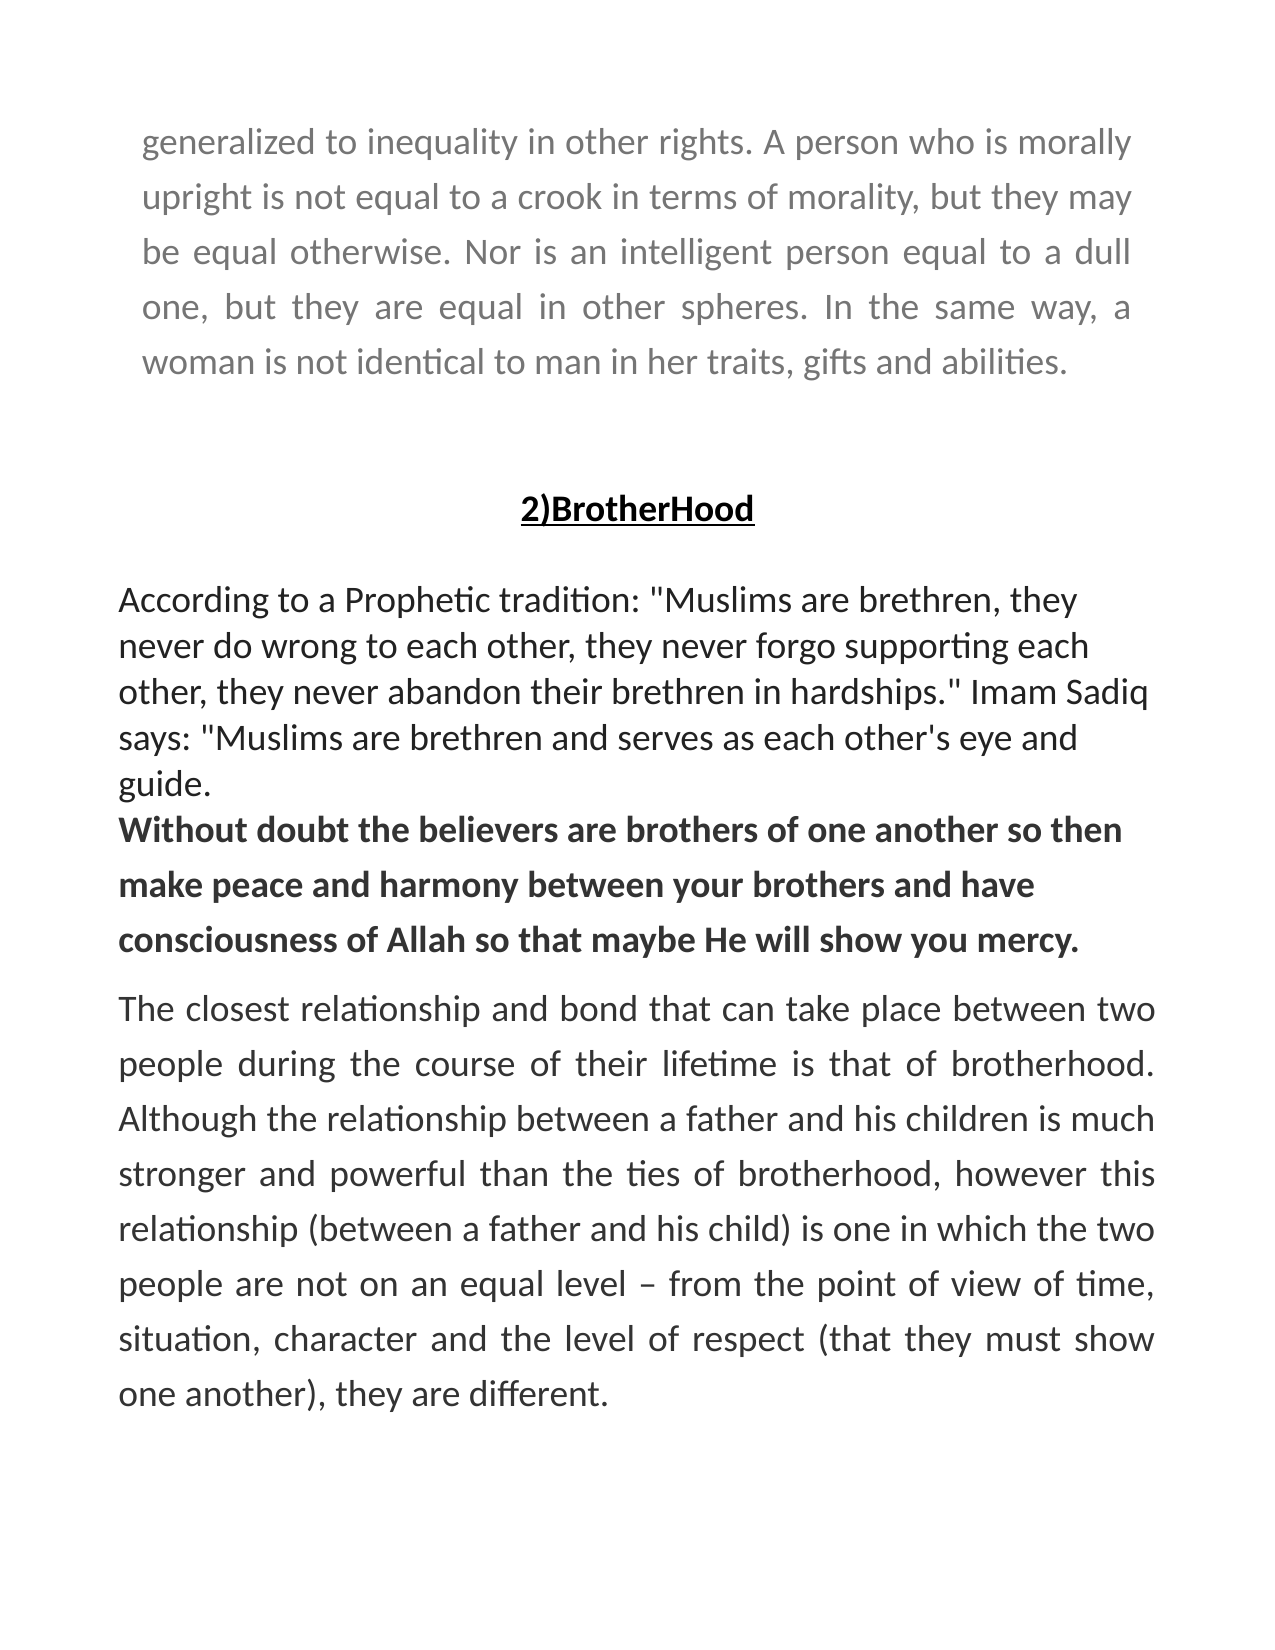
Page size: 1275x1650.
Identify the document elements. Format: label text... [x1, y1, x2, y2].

text The closest relationship and bond that can take place between two people during the course of their lifetime is that of brotherhood. Although the relationship between a father and his children is much stronger and powerful than the ties of brotherhood, however this relationship (between a father and his child) is one in which the two people are not on an equal level – from the point of view of time, situation, character and the level of respect (that they must show one another), they are different. [118, 985, 1157, 1416]
text generalized to inequality in other rights. A person who is morally upright is not equal to a crook in terms of morality, but they may be equal otherwise. Nor is an intelligent person equal to a dull one, but they are equal in other spheres. In the same way, a woman is not identical to man in her traits, gifts and abilities. [142, 118, 1133, 384]
text According to a Prophetic tradition: "Muslims are brethren, they never do wrong to each other, they never forgo supporting each other, they never abandon their brethren in hardships." Imam Sadiq says: "Muslims are brethren and serves as each other's eye and guide. [118, 576, 1157, 806]
text 2)BrotherHood [118, 485, 1157, 531]
text Without doubt the believers are brothers of one another so then make peace and harmony between your brothers and have consciousness of Allah so that maybe He will show you mercy. [118, 806, 1157, 961]
